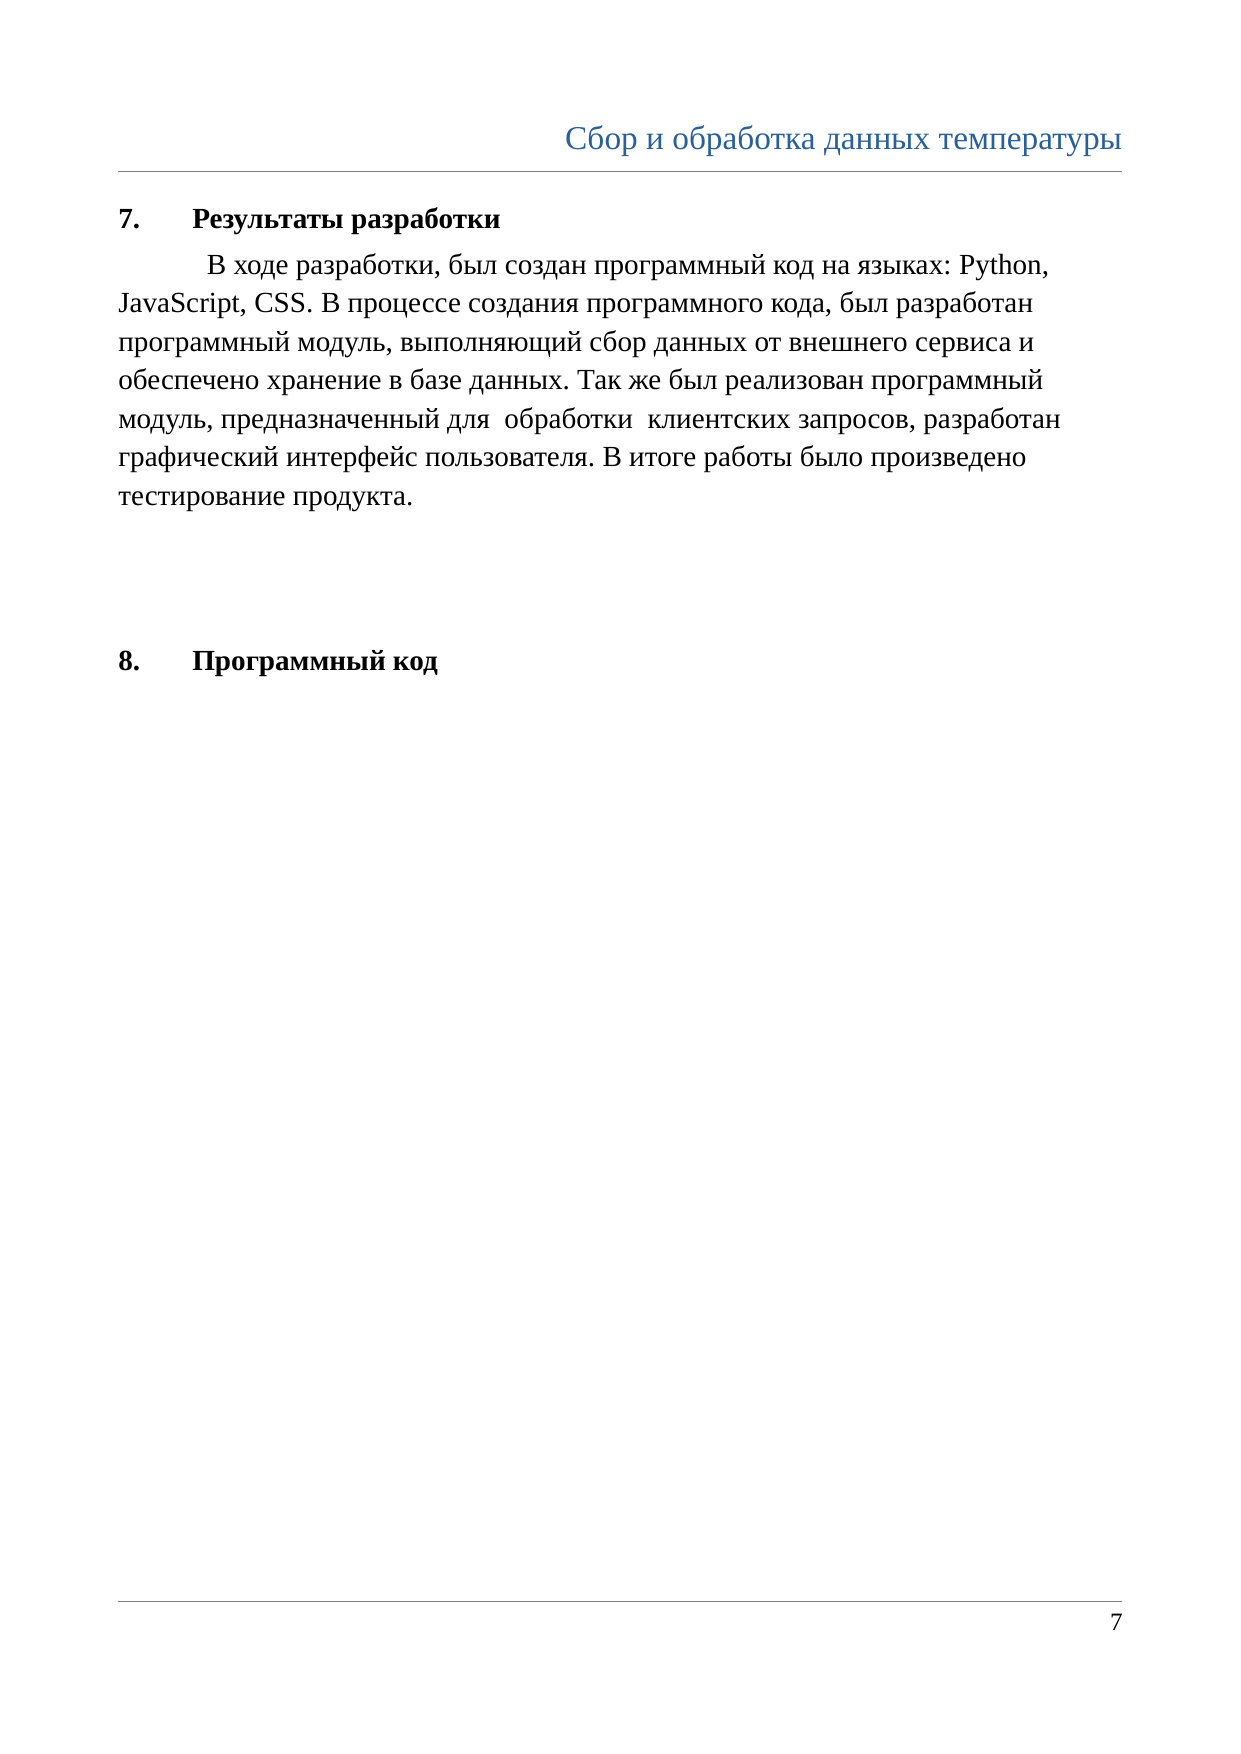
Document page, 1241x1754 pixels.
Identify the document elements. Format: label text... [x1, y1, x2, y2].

subtitle Программный код [118, 643, 1122, 676]
subtitle Результаты разработки [118, 201, 1122, 234]
text В ходе разработки, был создан программный код на языках: Python, JavaScript, CSS. В процессе создания программного кода, был разработан программный модуль, выполняющий сбор данных от внешнего сервиса и обеспечено хранение в базе данных. Так же был реализован программный модуль, предназначенный для обработки клиентских запросов, разработан графический интерфейс пользователя. В итоге работы было произведено тестирование продукта. [118, 247, 1122, 512]
